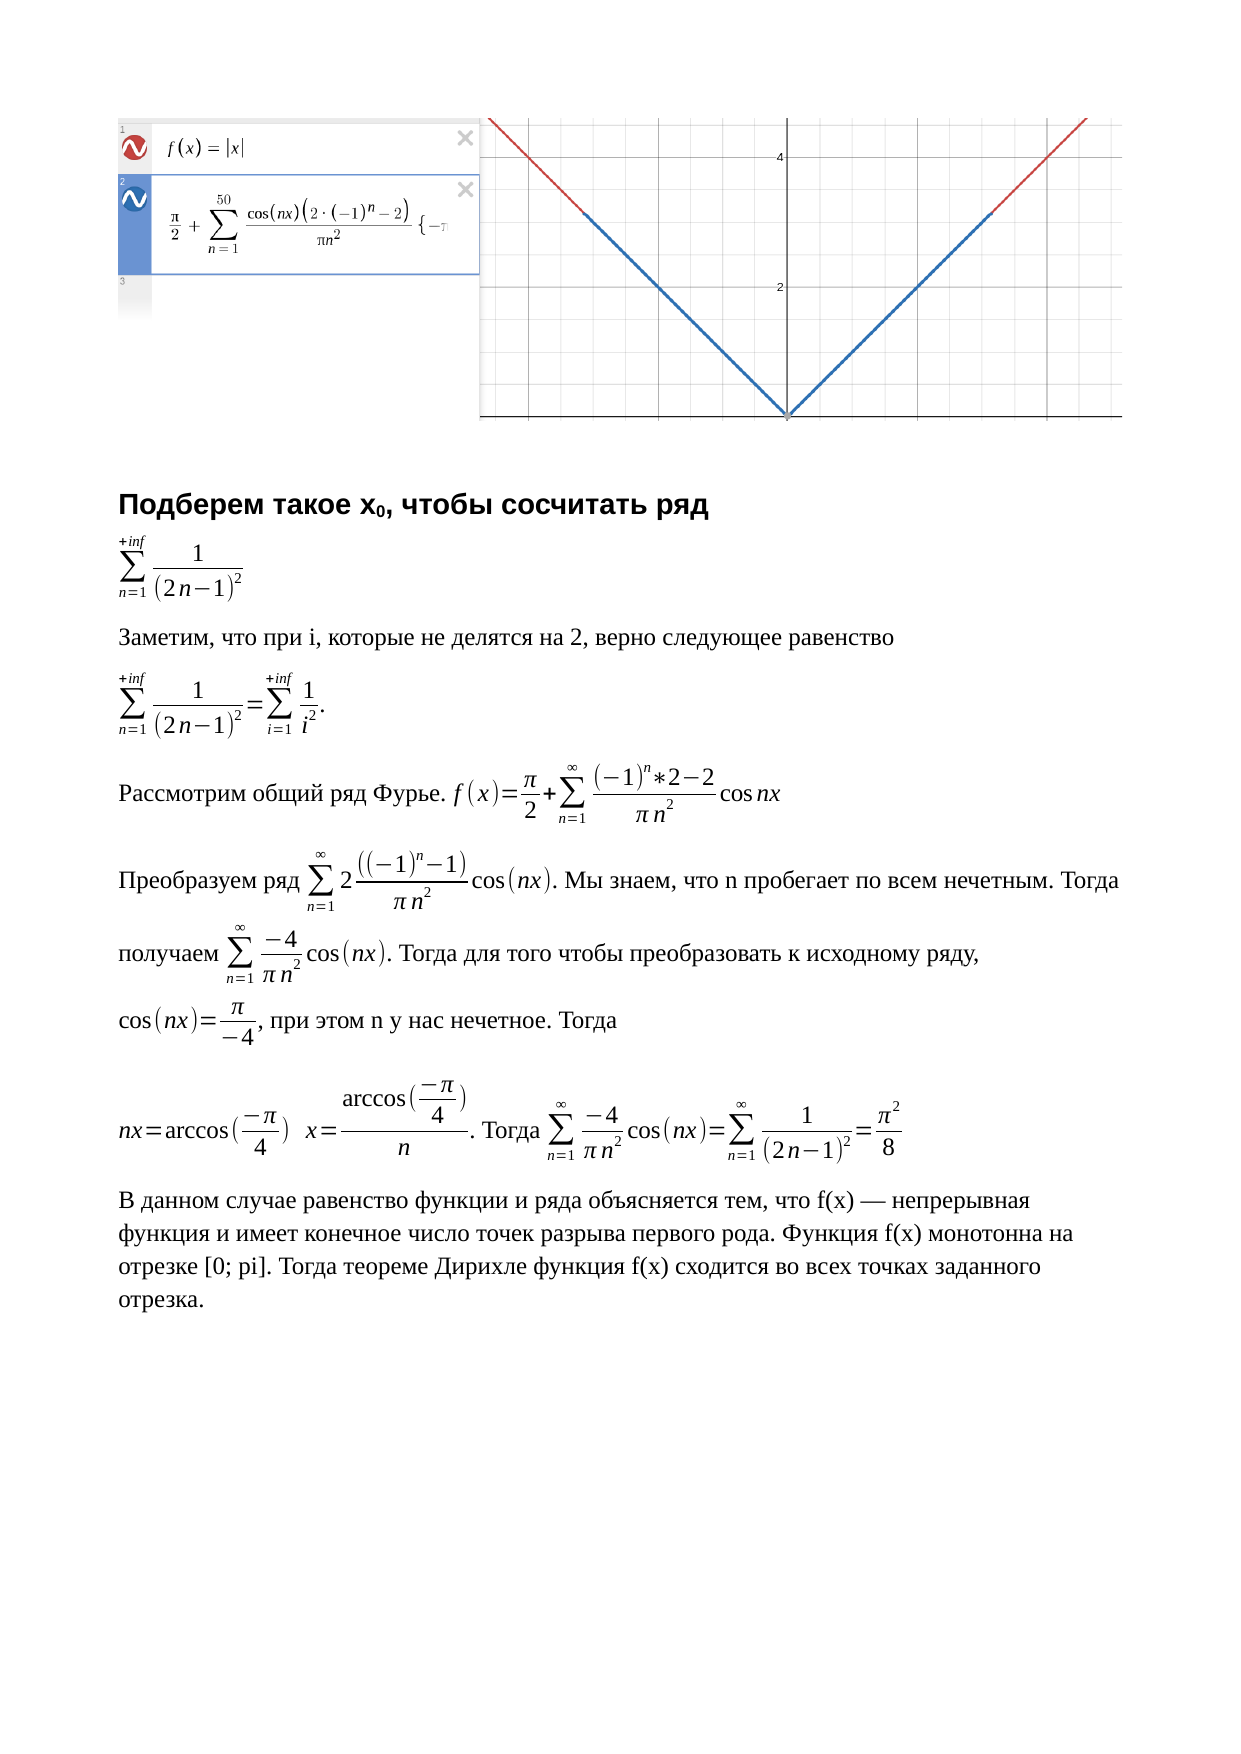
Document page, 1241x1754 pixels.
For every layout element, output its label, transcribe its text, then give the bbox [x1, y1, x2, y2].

text Преобразуем ряд . Мы знаем, что n пробегает по всем нечетным. Тогда получаем . Тогда для того чтобы преобразовать к исходному ряду, , при этом n у нас нечетное. Тогда [118, 847, 1122, 1051]
picture [118, 118, 1123, 421]
text В данном случае равенство функции и ряда объясняется тем, что f(x) — непрерывная функция и имеет конечное число точек разрыва первого рода. Функция f(x) монотонна на отрезке [0; pi]. Тогда теореме Дирихле функция f(x) сходится во всех точках заданного отрезка. [118, 1185, 1122, 1313]
text Рассмотрим общий ряд Фурье. [118, 759, 1122, 828]
subtitle Подберем такое x0, чтобы сосчитать ряд [118, 487, 1122, 521]
text . Тогда [118, 1070, 1122, 1166]
text Заметим, что при i, которые не делятся на 2, верно следующее равенство [118, 622, 1122, 651]
text . [118, 670, 1122, 740]
